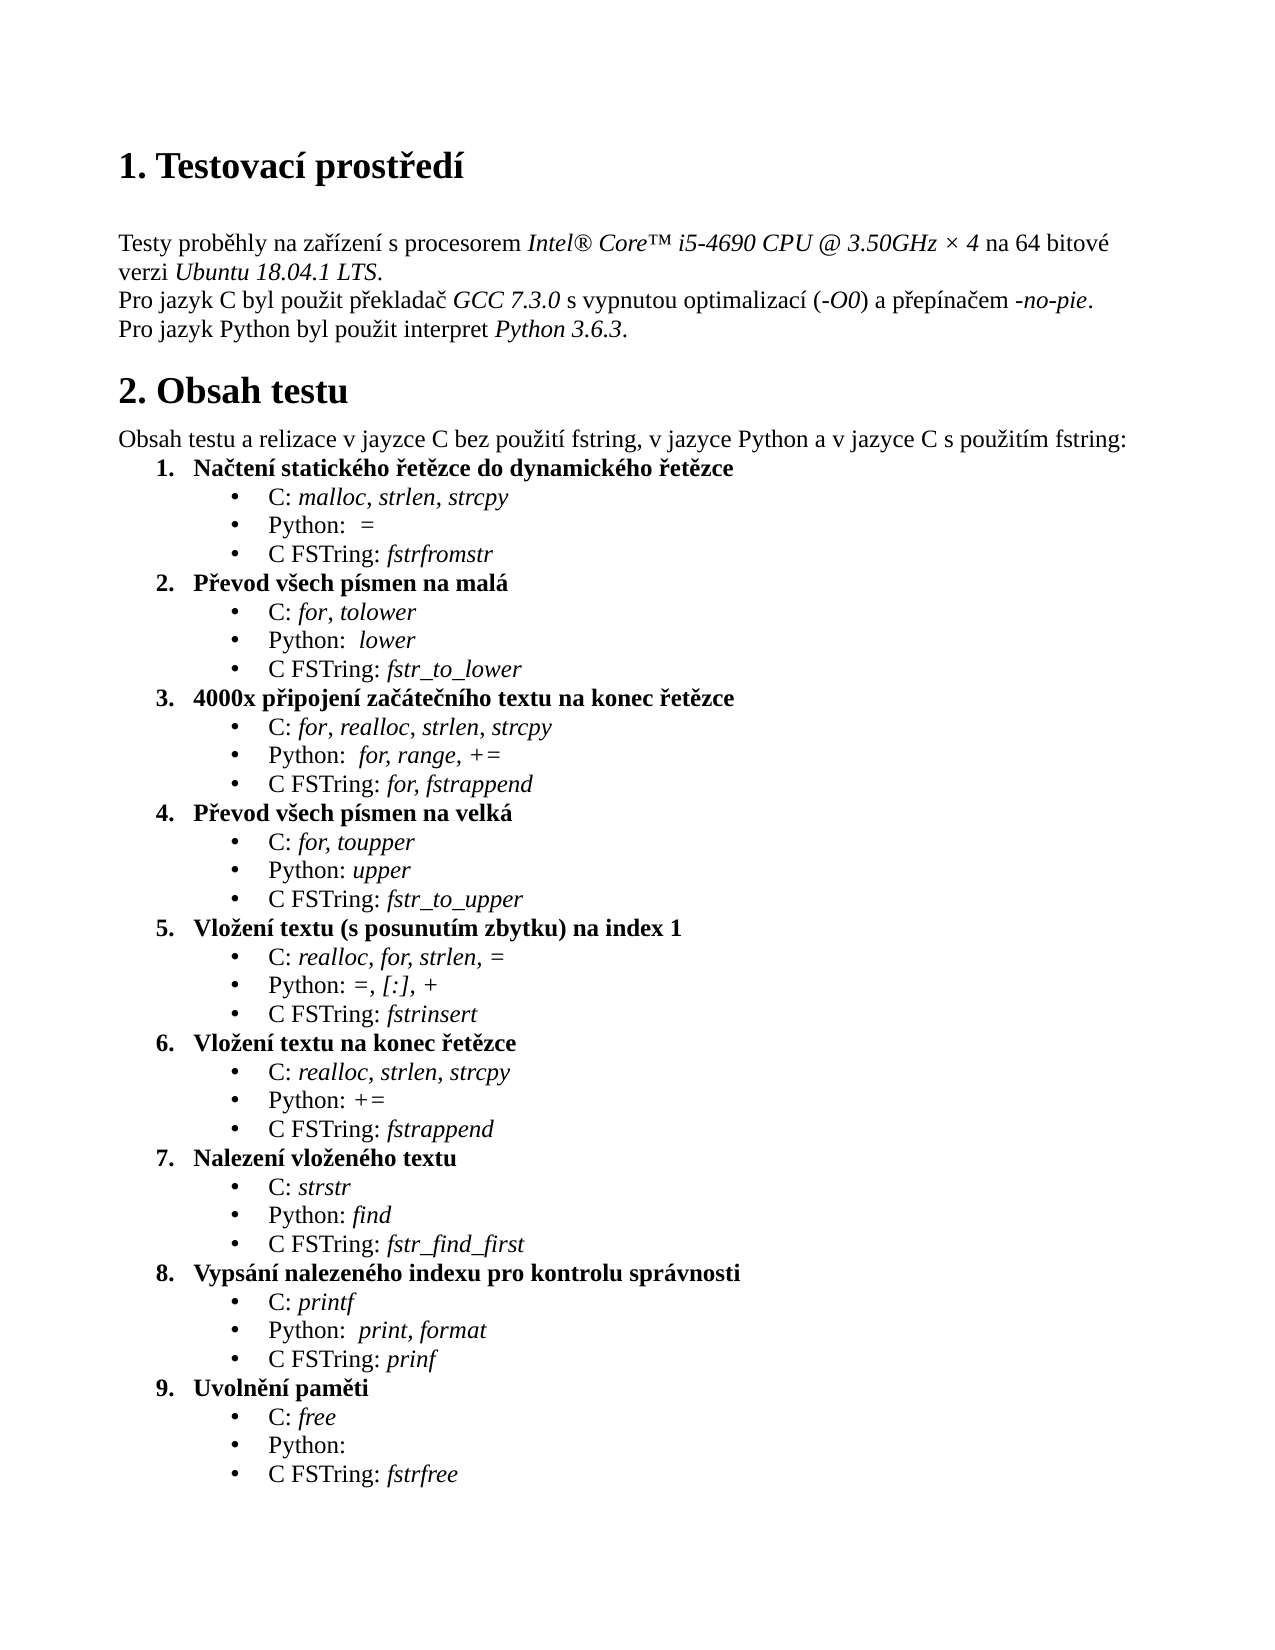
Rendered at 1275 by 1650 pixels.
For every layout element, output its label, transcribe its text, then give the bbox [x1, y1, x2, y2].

list Python: for, range, += [231, 740, 1157, 769]
list Vložení textu (s posunutím zbytku) na index 1 [156, 913, 1157, 942]
list C FSTring: fstrfromstr [231, 539, 1157, 568]
list Python: += [231, 1085, 1157, 1114]
list Python: lower [231, 625, 1157, 654]
subtitle 1. Testovací prostředí [118, 143, 1157, 187]
list Načtení statického řetězce do dynamického řetězce [156, 453, 1157, 482]
list C: printf [231, 1287, 1157, 1315]
list Uvolnění paměti [156, 1373, 1157, 1402]
list Python: [231, 1430, 1157, 1459]
text Pro jazyk Python byl použit interpret Python 3.6.3. [118, 314, 1157, 343]
list 4000x připojení začátečního textu na konec řetězce [156, 683, 1157, 712]
list C: malloc, strlen, strcpy [231, 482, 1157, 510]
list C FSTring: fstr_to_lower [231, 654, 1157, 683]
list Python: upper [231, 855, 1157, 884]
text Pro jazyk C byl použit překladač GCC 7.3.0 s vypnutou optimalizací (-O0) a přepínačem -no-pie. [118, 286, 1157, 314]
list Nalezení vloženého textu [156, 1143, 1157, 1172]
text Testy proběhly na zařízení s procesorem Intel® Core™ i5-4690 CPU @ 3.50GHz × 4 na 64 bitové verzi Ubuntu 18.04.1 LTS. [118, 228, 1157, 286]
list Python: find [231, 1200, 1157, 1229]
list Převod všech písmen na velká [156, 798, 1157, 827]
list Python: print, format [231, 1315, 1157, 1344]
subtitle 2. Obsah testu [118, 368, 1157, 412]
list Vypsání nalezeného indexu pro kontrolu správnosti [156, 1258, 1157, 1287]
list C: realloc, for, strlen, = [231, 942, 1157, 970]
list Python: = [231, 510, 1157, 539]
list C: for, tolower [231, 597, 1157, 625]
list C: strstr [231, 1172, 1157, 1200]
list C: realloc, strlen, strcpy [231, 1057, 1157, 1085]
text Obsah testu a relizace v jayzce C bez použití fstring, v jazyce Python a v jazyce C s použitím fstring: [118, 424, 1157, 453]
list Python: =, [:], + [231, 970, 1157, 999]
list C FSTring: fstr_to_upper [231, 884, 1157, 913]
list C FSTring: fstrinsert [231, 999, 1157, 1028]
list C FSTring: fstr_find_first [231, 1229, 1157, 1258]
list C FSTring: prinf [231, 1344, 1157, 1373]
list Převod všech písmen na malá [156, 568, 1157, 597]
list C: for, realloc, strlen, strcpy [231, 712, 1157, 740]
list C: for, toupper [231, 827, 1157, 855]
list Vložení textu na konec řetězce [156, 1028, 1157, 1057]
list C: free [231, 1402, 1157, 1430]
list C FSTring: fstrappend [231, 1114, 1157, 1143]
list C FSTring: for, fstrappend [231, 769, 1157, 798]
list C FSTring: fstrfree [231, 1459, 1157, 1488]
